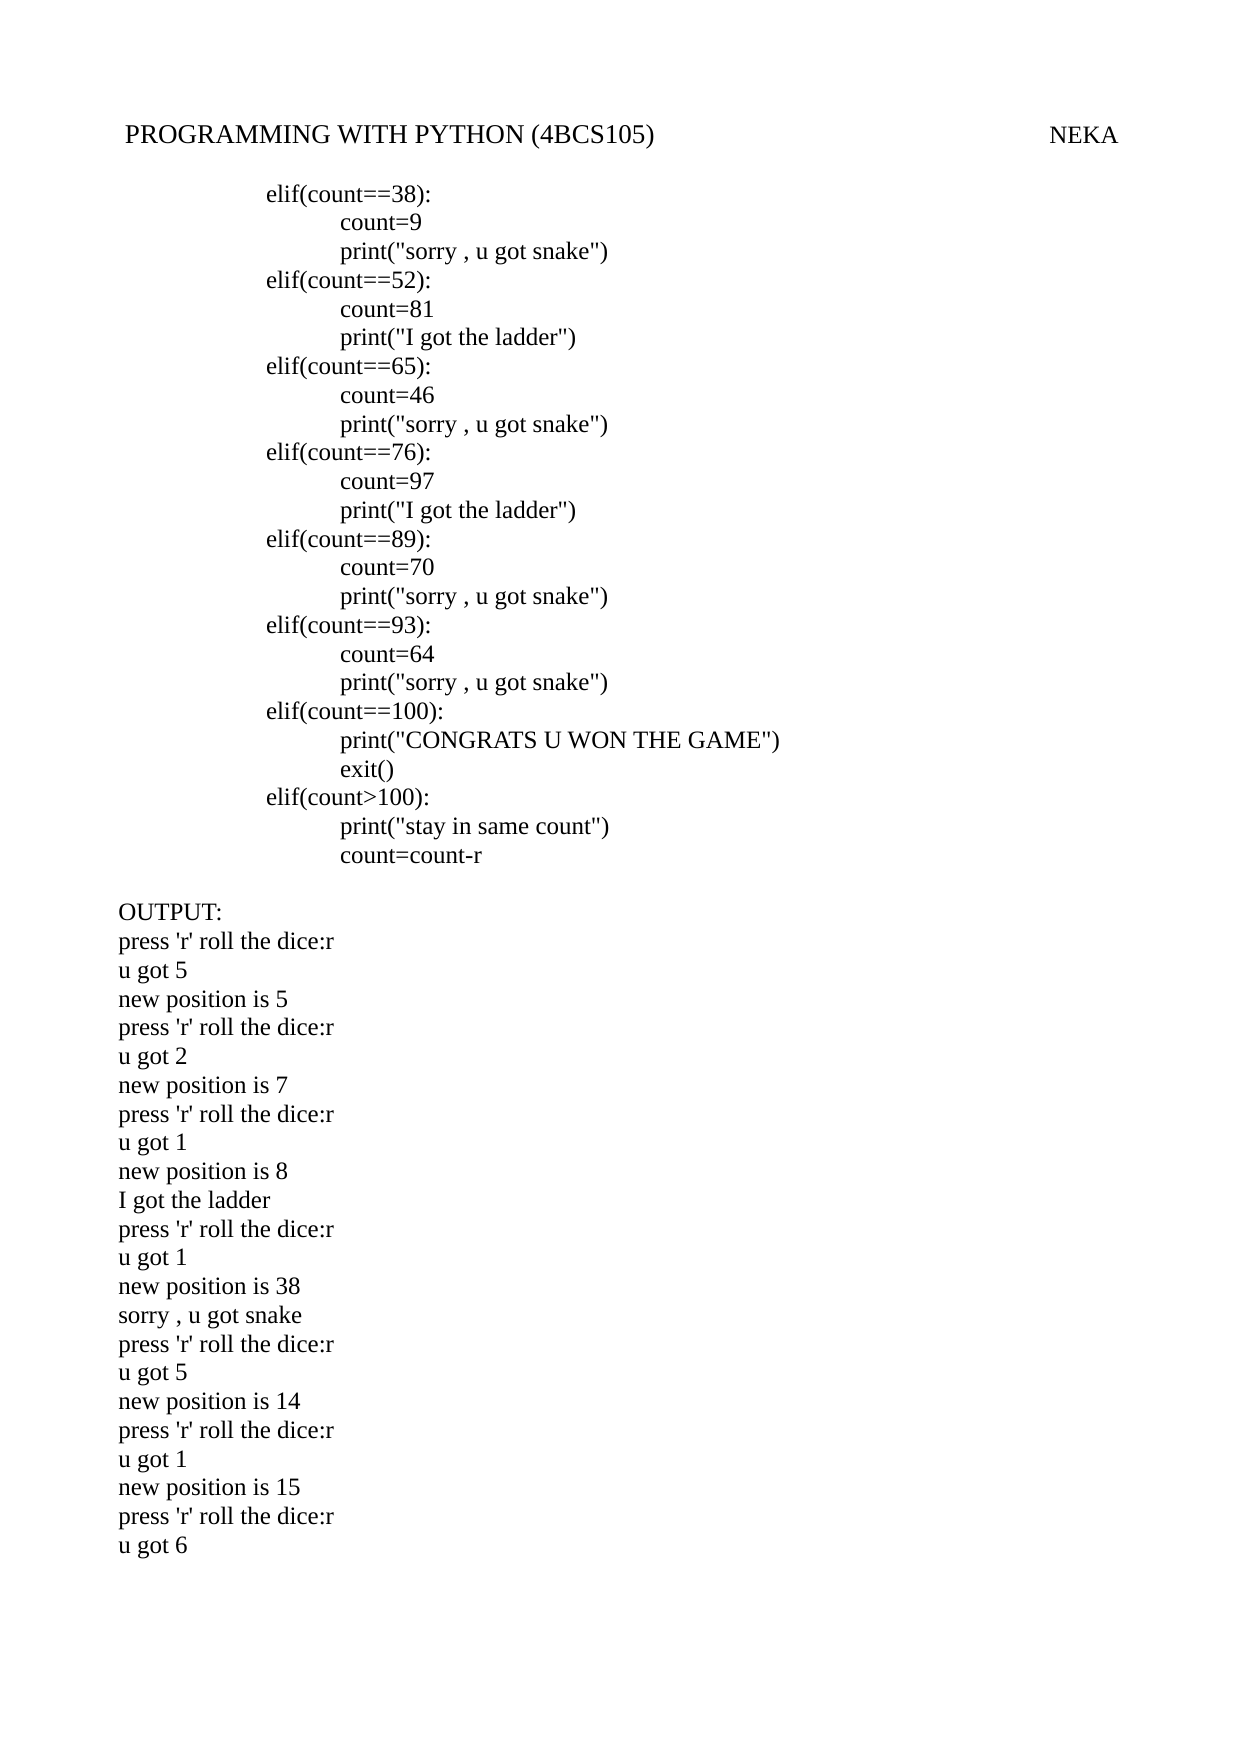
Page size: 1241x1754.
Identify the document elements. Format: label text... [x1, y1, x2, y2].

text count=64 [118, 639, 1122, 667]
text u got 2 [118, 1041, 1122, 1070]
text press 'r' roll the dice:r [118, 1012, 1122, 1041]
text press 'r' roll the dice:r [118, 1501, 1122, 1530]
text print("CONGRATS U WON THE GAME") [118, 725, 1122, 754]
text u got 1 [118, 1127, 1122, 1156]
text exit() [118, 754, 1122, 782]
text press 'r' roll the dice:r [118, 1214, 1122, 1242]
text count=97 [118, 466, 1122, 495]
text u got 5 [118, 955, 1122, 984]
text I got the ladder [118, 1185, 1122, 1214]
text elif(count==93): [118, 610, 1122, 639]
text u got 1 [118, 1444, 1122, 1472]
text elif(count==38): [118, 179, 1122, 207]
text elif(count==100): [118, 696, 1122, 725]
text print("sorry , u got snake") [118, 667, 1122, 696]
text print("stay in same count") [118, 811, 1122, 840]
text print("I got the ladder") [118, 322, 1122, 351]
text sorry , u got snake [118, 1300, 1122, 1329]
text count=81 [118, 294, 1122, 322]
text elif(count==76): [118, 437, 1122, 466]
text count=9 [118, 207, 1122, 236]
text count=70 [118, 552, 1122, 581]
text print("I got the ladder") [118, 495, 1122, 524]
text press 'r' roll the dice:r [118, 926, 1122, 955]
text press 'r' roll the dice:r [118, 1415, 1122, 1444]
text elif(count==52): [118, 265, 1122, 294]
text new position is 8 [118, 1156, 1122, 1185]
text new position is 5 [118, 984, 1122, 1012]
text new position is 14 [118, 1386, 1122, 1415]
text new position is 7 [118, 1070, 1122, 1099]
text OUTPUT: [118, 897, 1122, 926]
text u got 5 [118, 1357, 1122, 1386]
text elif(count==65): [118, 351, 1122, 380]
text new position is 15 [118, 1472, 1122, 1501]
text print("sorry , u got snake") [118, 236, 1122, 265]
text new position is 38 [118, 1271, 1122, 1300]
text elif(count==89): [118, 524, 1122, 552]
text press 'r' roll the dice:r [118, 1099, 1122, 1127]
text press 'r' roll the dice:r [118, 1329, 1122, 1357]
text print("sorry , u got snake") [118, 581, 1122, 610]
text print("sorry , u got snake") [118, 409, 1122, 437]
text u got 1 [118, 1242, 1122, 1271]
text count=46 [118, 380, 1122, 409]
text u got 6 [118, 1530, 1122, 1559]
text count=count-r [118, 840, 1122, 869]
text elif(count>100): [118, 782, 1122, 811]
